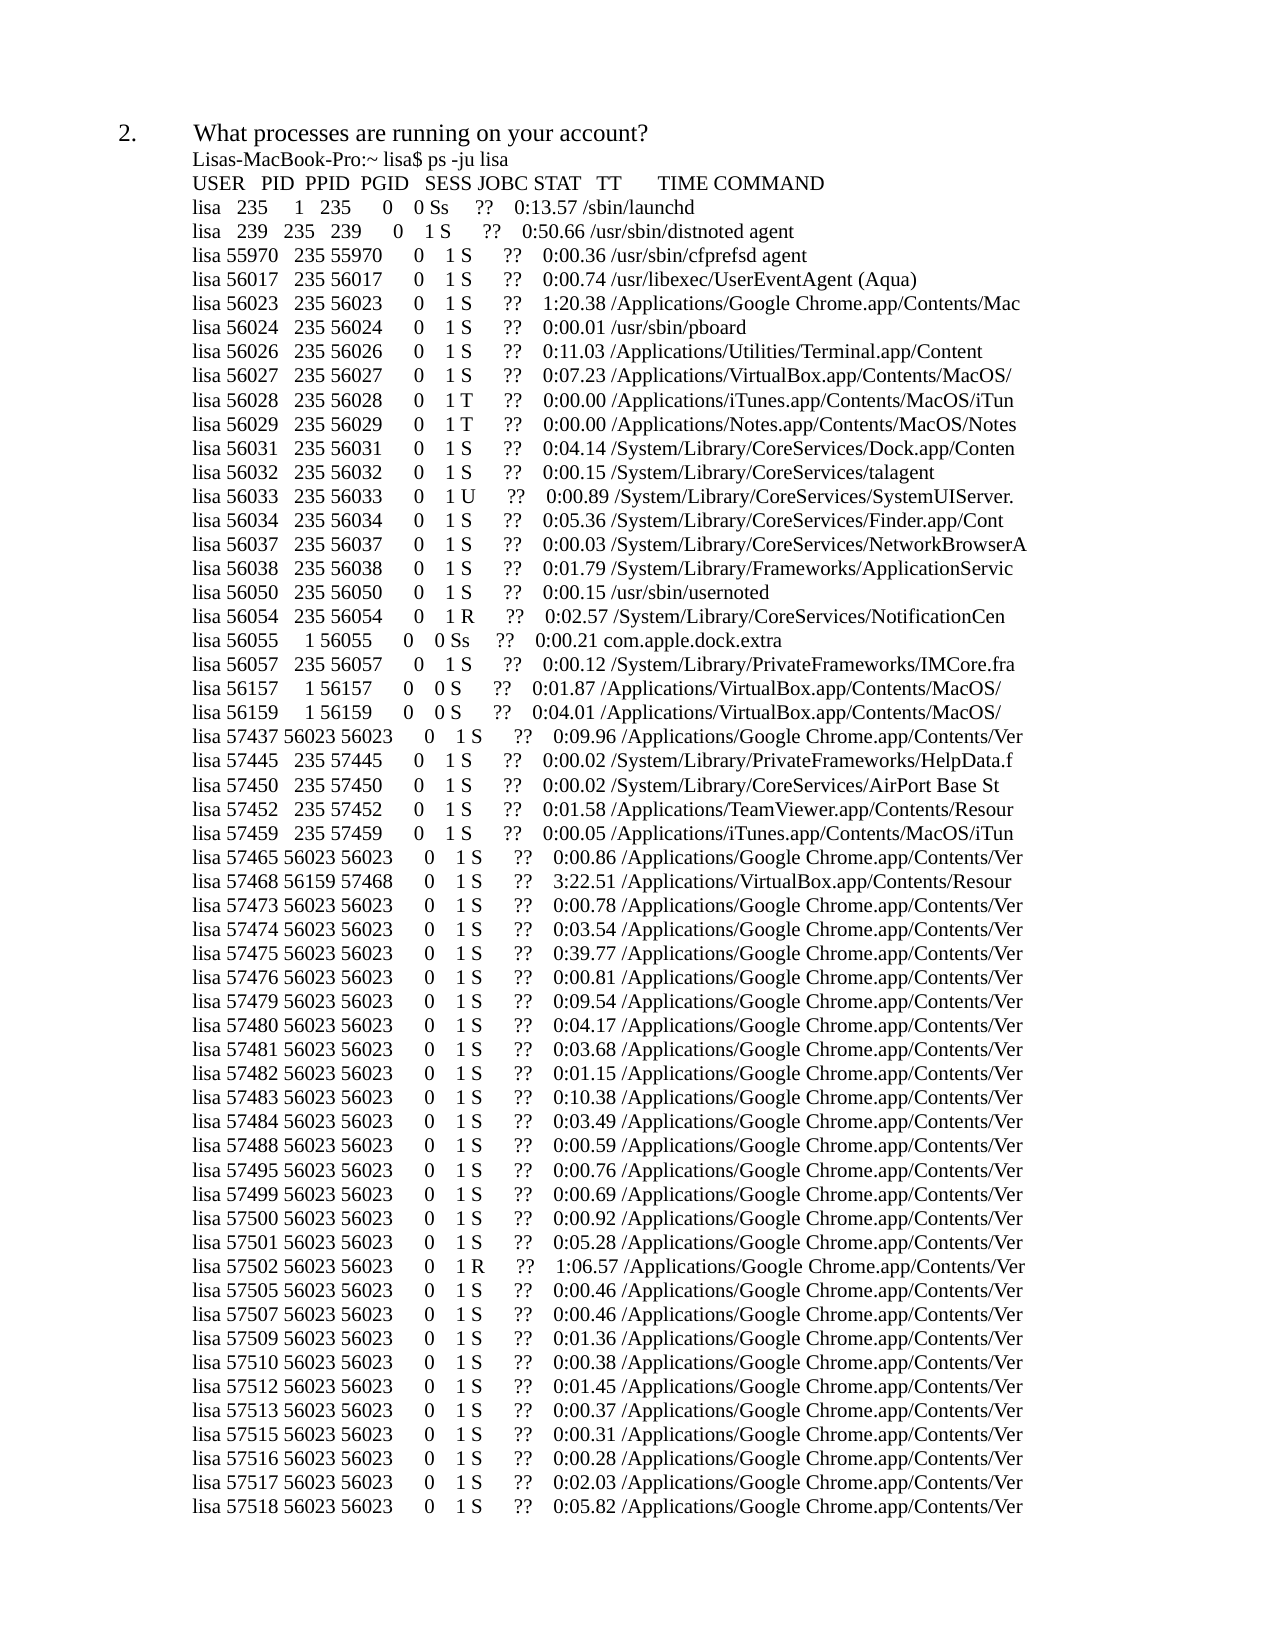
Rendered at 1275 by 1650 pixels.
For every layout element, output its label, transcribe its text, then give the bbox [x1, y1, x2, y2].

text lisa 57481 56023 56023 0 1 S ?? 0:03.68 /Applications/Google Chrome.app/Contents/Ver [192, 1037, 1157, 1061]
text lisa 56037 235 56037 0 1 S ?? 0:00.03 /System/Library/CoreServices/NetworkBrowserA [192, 532, 1157, 556]
text lisa 56033 235 56033 0 1 U ?? 0:00.89 /System/Library/CoreServices/SystemUIServer. [192, 484, 1157, 508]
text lisa 56031 235 56031 0 1 S ?? 0:04.14 /System/Library/CoreServices/Dock.app/Conten [192, 436, 1157, 460]
text lisa 57475 56023 56023 0 1 S ?? 0:39.77 /Applications/Google Chrome.app/Contents/Ver [192, 941, 1157, 965]
text lisa 57476 56023 56023 0 1 S ?? 0:00.81 /Applications/Google Chrome.app/Contents/Ver [192, 965, 1157, 989]
text lisa 56023 235 56023 0 1 S ?? 1:20.38 /Applications/Google Chrome.app/Contents/Mac [192, 291, 1157, 315]
list What processes are running on your account? [118, 118, 1157, 147]
text lisa 57483 56023 56023 0 1 S ?? 0:10.38 /Applications/Google Chrome.app/Contents/Ver [192, 1085, 1157, 1109]
text lisa 57502 56023 56023 0 1 R ?? 1:06.57 /Applications/Google Chrome.app/Contents/Ver [192, 1254, 1157, 1278]
text lisa 56032 235 56032 0 1 S ?? 0:00.15 /System/Library/CoreServices/talagent [192, 460, 1157, 484]
text lisa 56055 1 56055 0 0 Ss ?? 0:00.21 com.apple.dock.extra [192, 628, 1157, 652]
text lisa 55970 235 55970 0 1 S ?? 0:00.36 /usr/sbin/cfprefsd agent [192, 243, 1157, 267]
text lisa 57484 56023 56023 0 1 S ?? 0:03.49 /Applications/Google Chrome.app/Contents/Ver [192, 1109, 1157, 1133]
text lisa 57499 56023 56023 0 1 S ?? 0:00.69 /Applications/Google Chrome.app/Contents/Ver [192, 1182, 1157, 1206]
text lisa 57495 56023 56023 0 1 S ?? 0:00.76 /Applications/Google Chrome.app/Contents/Ver [192, 1157, 1157, 1182]
text lisa 57480 56023 56023 0 1 S ?? 0:04.17 /Applications/Google Chrome.app/Contents/Ver [192, 1013, 1157, 1037]
text USER PID PPID PGID SESS JOBC STAT TT TIME COMMAND [192, 171, 1157, 195]
text lisa 57517 56023 56023 0 1 S ?? 0:02.03 /Applications/Google Chrome.app/Contents/Ver [192, 1470, 1157, 1494]
text lisa 56017 235 56017 0 1 S ?? 0:00.74 /usr/libexec/UserEventAgent (Aqua) [192, 267, 1157, 291]
text lisa 56157 1 56157 0 0 S ?? 0:01.87 /Applications/VirtualBox.app/Contents/MacOS/ [192, 676, 1157, 700]
text lisa 57479 56023 56023 0 1 S ?? 0:09.54 /Applications/Google Chrome.app/Contents/Ver [192, 989, 1157, 1013]
text lisa 57518 56023 56023 0 1 S ?? 0:05.82 /Applications/Google Chrome.app/Contents/Ver [192, 1494, 1157, 1518]
text lisa 57450 235 57450 0 1 S ?? 0:00.02 /System/Library/CoreServices/AirPort Base St [192, 772, 1157, 797]
text lisa 57474 56023 56023 0 1 S ?? 0:03.54 /Applications/Google Chrome.app/Contents/Ver [192, 917, 1157, 941]
text lisa 239 235 239 0 1 S ?? 0:50.66 /usr/sbin/distnoted agent [192, 219, 1157, 243]
text lisa 57507 56023 56023 0 1 S ?? 0:00.46 /Applications/Google Chrome.app/Contents/Ver [192, 1302, 1157, 1326]
text lisa 57465 56023 56023 0 1 S ?? 0:00.86 /Applications/Google Chrome.app/Contents/Ver [192, 845, 1157, 869]
text lisa 57509 56023 56023 0 1 S ?? 0:01.36 /Applications/Google Chrome.app/Contents/Ver [192, 1326, 1157, 1350]
text lisa 57482 56023 56023 0 1 S ?? 0:01.15 /Applications/Google Chrome.app/Contents/Ver [192, 1061, 1157, 1085]
text lisa 57437 56023 56023 0 1 S ?? 0:09.96 /Applications/Google Chrome.app/Contents/Ver [192, 724, 1157, 748]
text lisa 56029 235 56029 0 1 T ?? 0:00.00 /Applications/Notes.app/Contents/MacOS/Notes [192, 412, 1157, 436]
text lisa 57468 56159 57468 0 1 S ?? 3:22.51 /Applications/VirtualBox.app/Contents/Resour [192, 869, 1157, 893]
text lisa 56026 235 56026 0 1 S ?? 0:11.03 /Applications/Utilities/Terminal.app/Content [192, 339, 1157, 363]
text lisa 57513 56023 56023 0 1 S ?? 0:00.37 /Applications/Google Chrome.app/Contents/Ver [192, 1398, 1157, 1422]
text lisa 57505 56023 56023 0 1 S ?? 0:00.46 /Applications/Google Chrome.app/Contents/Ver [192, 1278, 1157, 1302]
text lisa 56024 235 56024 0 1 S ?? 0:00.01 /usr/sbin/pboard [192, 315, 1157, 339]
text Lisas-MacBook-Pro:~ lisa$ ps -ju lisa [192, 147, 1157, 171]
text lisa 57452 235 57452 0 1 S ?? 0:01.58 /Applications/TeamViewer.app/Contents/Resour [192, 797, 1157, 821]
text lisa 56159 1 56159 0 0 S ?? 0:04.01 /Applications/VirtualBox.app/Contents/MacOS/ [192, 700, 1157, 724]
text lisa 57510 56023 56023 0 1 S ?? 0:00.38 /Applications/Google Chrome.app/Contents/Ver [192, 1350, 1157, 1374]
text lisa 57500 56023 56023 0 1 S ?? 0:00.92 /Applications/Google Chrome.app/Contents/Ver [192, 1206, 1157, 1230]
text lisa 57515 56023 56023 0 1 S ?? 0:00.31 /Applications/Google Chrome.app/Contents/Ver [192, 1422, 1157, 1446]
text lisa 57516 56023 56023 0 1 S ?? 0:00.28 /Applications/Google Chrome.app/Contents/Ver [192, 1446, 1157, 1470]
text lisa 57473 56023 56023 0 1 S ?? 0:00.78 /Applications/Google Chrome.app/Contents/Ver [192, 893, 1157, 917]
text lisa 56034 235 56034 0 1 S ?? 0:05.36 /System/Library/CoreServices/Finder.app/Cont [192, 508, 1157, 532]
text lisa 56057 235 56057 0 1 S ?? 0:00.12 /System/Library/PrivateFrameworks/IMCore.fra [192, 652, 1157, 676]
text lisa 57501 56023 56023 0 1 S ?? 0:05.28 /Applications/Google Chrome.app/Contents/Ver [192, 1230, 1157, 1254]
text lisa 56050 235 56050 0 1 S ?? 0:00.15 /usr/sbin/usernoted [192, 580, 1157, 604]
text lisa 57445 235 57445 0 1 S ?? 0:00.02 /System/Library/PrivateFrameworks/HelpData.f [192, 748, 1157, 772]
text lisa 235 1 235 0 0 Ss ?? 0:13.57 /sbin/launchd [192, 195, 1157, 219]
text lisa 56027 235 56027 0 1 S ?? 0:07.23 /Applications/VirtualBox.app/Contents/MacOS/ [192, 363, 1157, 387]
text lisa 57512 56023 56023 0 1 S ?? 0:01.45 /Applications/Google Chrome.app/Contents/Ver [192, 1374, 1157, 1398]
text lisa 57488 56023 56023 0 1 S ?? 0:00.59 /Applications/Google Chrome.app/Contents/Ver [192, 1133, 1157, 1157]
text lisa 56054 235 56054 0 1 R ?? 0:02.57 /System/Library/CoreServices/NotificationCen [192, 604, 1157, 628]
text lisa 56028 235 56028 0 1 T ?? 0:00.00 /Applications/iTunes.app/Contents/MacOS/iTun [192, 387, 1157, 412]
text lisa 57459 235 57459 0 1 S ?? 0:00.05 /Applications/iTunes.app/Contents/MacOS/iTun [192, 821, 1157, 845]
text lisa 56038 235 56038 0 1 S ?? 0:01.79 /System/Library/Frameworks/ApplicationServic [192, 556, 1157, 580]
